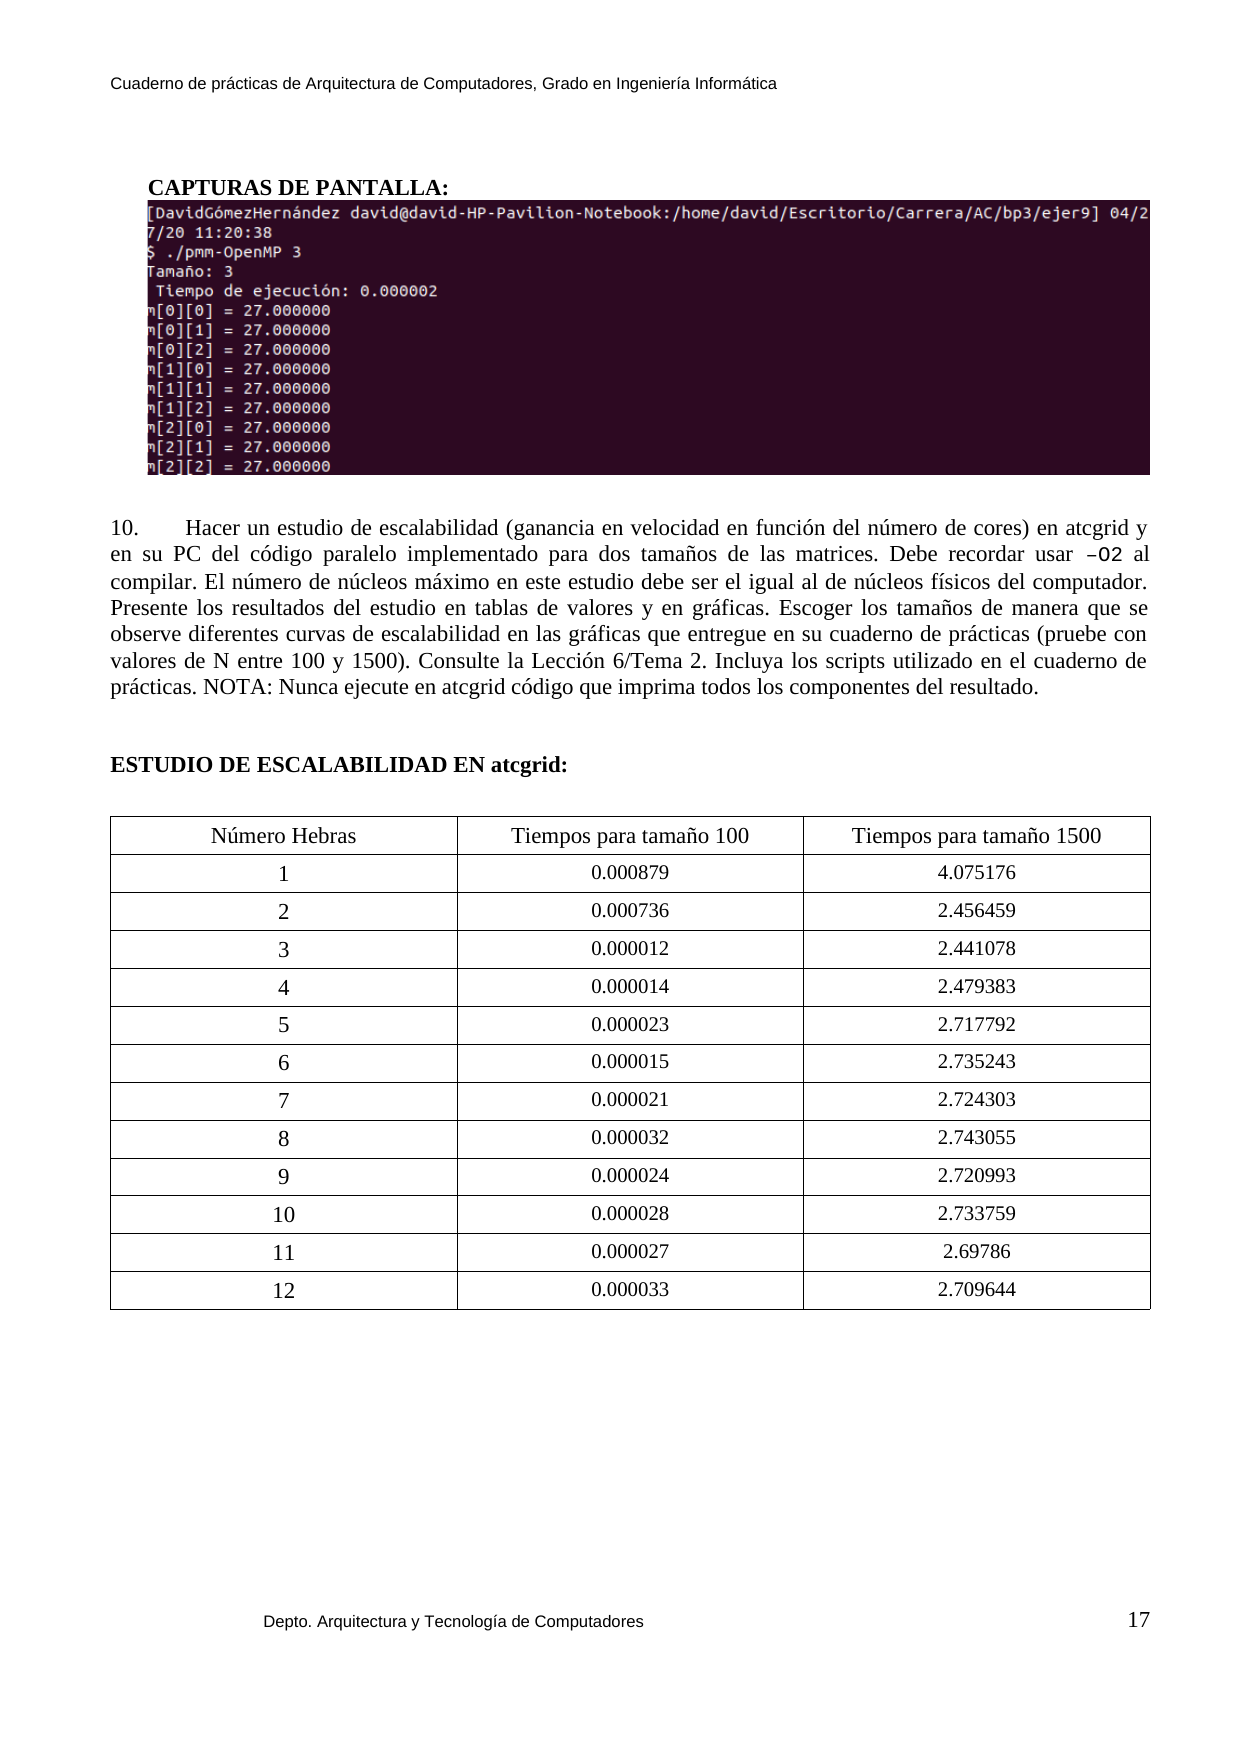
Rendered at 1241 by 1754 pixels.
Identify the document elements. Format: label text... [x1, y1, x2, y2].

picture [147, 200, 1150, 475]
table_cell 0.000879 [458, 855, 803, 892]
table_cell 0.000032 [458, 1121, 803, 1157]
table_cell 3 [111, 931, 457, 968]
table_cell 2.456459 [804, 893, 1150, 930]
table_cell 0.000014 [458, 969, 803, 1006]
table_cell 10 [111, 1196, 457, 1233]
table_cell 5 [111, 1007, 457, 1044]
table_cell 0.000033 [458, 1272, 803, 1309]
table_cell 11 [111, 1234, 457, 1271]
table_cell 0.000736 [458, 893, 803, 930]
table_cell 2 [111, 893, 457, 930]
table_cell 6 [111, 1045, 457, 1082]
table_header Tiempos para tamaño 100 [458, 817, 803, 854]
table_cell 2.735243 [804, 1045, 1150, 1082]
table_cell 2.724303 [804, 1083, 1150, 1119]
text CAPTURAS DE PANTALLA: [148, 174, 1150, 200]
table_cell 0.000012 [458, 931, 803, 968]
list ESTUDIO DE ESCALABILIDAD EN atcgrid: [110, 751, 1150, 777]
table_cell 4.075176 [804, 855, 1150, 892]
table_cell 2.441078 [804, 931, 1150, 968]
table_cell 2.717792 [804, 1007, 1150, 1044]
table_cell 0.000023 [458, 1007, 803, 1044]
table_cell 4 [111, 969, 457, 1006]
list Hacer un estudio de escalabilidad (ganancia en velocidad en función del número de cores) en atcgrid y en su PC del código paralelo implementado para dos tamaños de las matrices. Debe recordar usar –O2 al compilar. El número de núcleos máximo en este estudio debe ser el igual al de núcleos físicos del computador. Presente los resultados del estudio en tablas de valores y en gráficas. Escoger los tamaños de manera que se observe diferentes curvas de escalabilidad en las gráficas que entregue en su cuaderno de prácticas (pruebe con valores de N entre 100 y 1500). Consulte la Lección 6/Tema 2. Incluya los scripts utilizado en el cuaderno de prácticas. NOTA: Nunca ejecute en atcgrid código que imprima todos los componentes del resultado. [110, 514, 1150, 699]
table_cell 2.733759 [804, 1196, 1150, 1233]
table_cell 7 [111, 1083, 457, 1119]
table_cell 2.69786 [804, 1234, 1150, 1271]
table_cell 0.000021 [458, 1083, 803, 1119]
table_cell 2.479383 [804, 969, 1150, 1006]
table_header Número Hebras [111, 817, 457, 854]
table_cell 0.000024 [458, 1159, 803, 1195]
table_cell 0.000027 [458, 1234, 803, 1271]
table_cell 2.743055 [804, 1121, 1150, 1157]
table_cell 9 [111, 1159, 457, 1195]
table_cell 2.720993 [804, 1159, 1150, 1195]
table_cell 1 [111, 855, 457, 892]
table_cell 8 [111, 1121, 457, 1157]
table_cell 0.000028 [458, 1196, 803, 1233]
table_cell 0.000015 [458, 1045, 803, 1082]
table_cell 12 [111, 1272, 457, 1309]
table_cell 2.709644 [804, 1272, 1150, 1309]
table_header Tiempos para tamaño 1500 [804, 817, 1150, 854]
